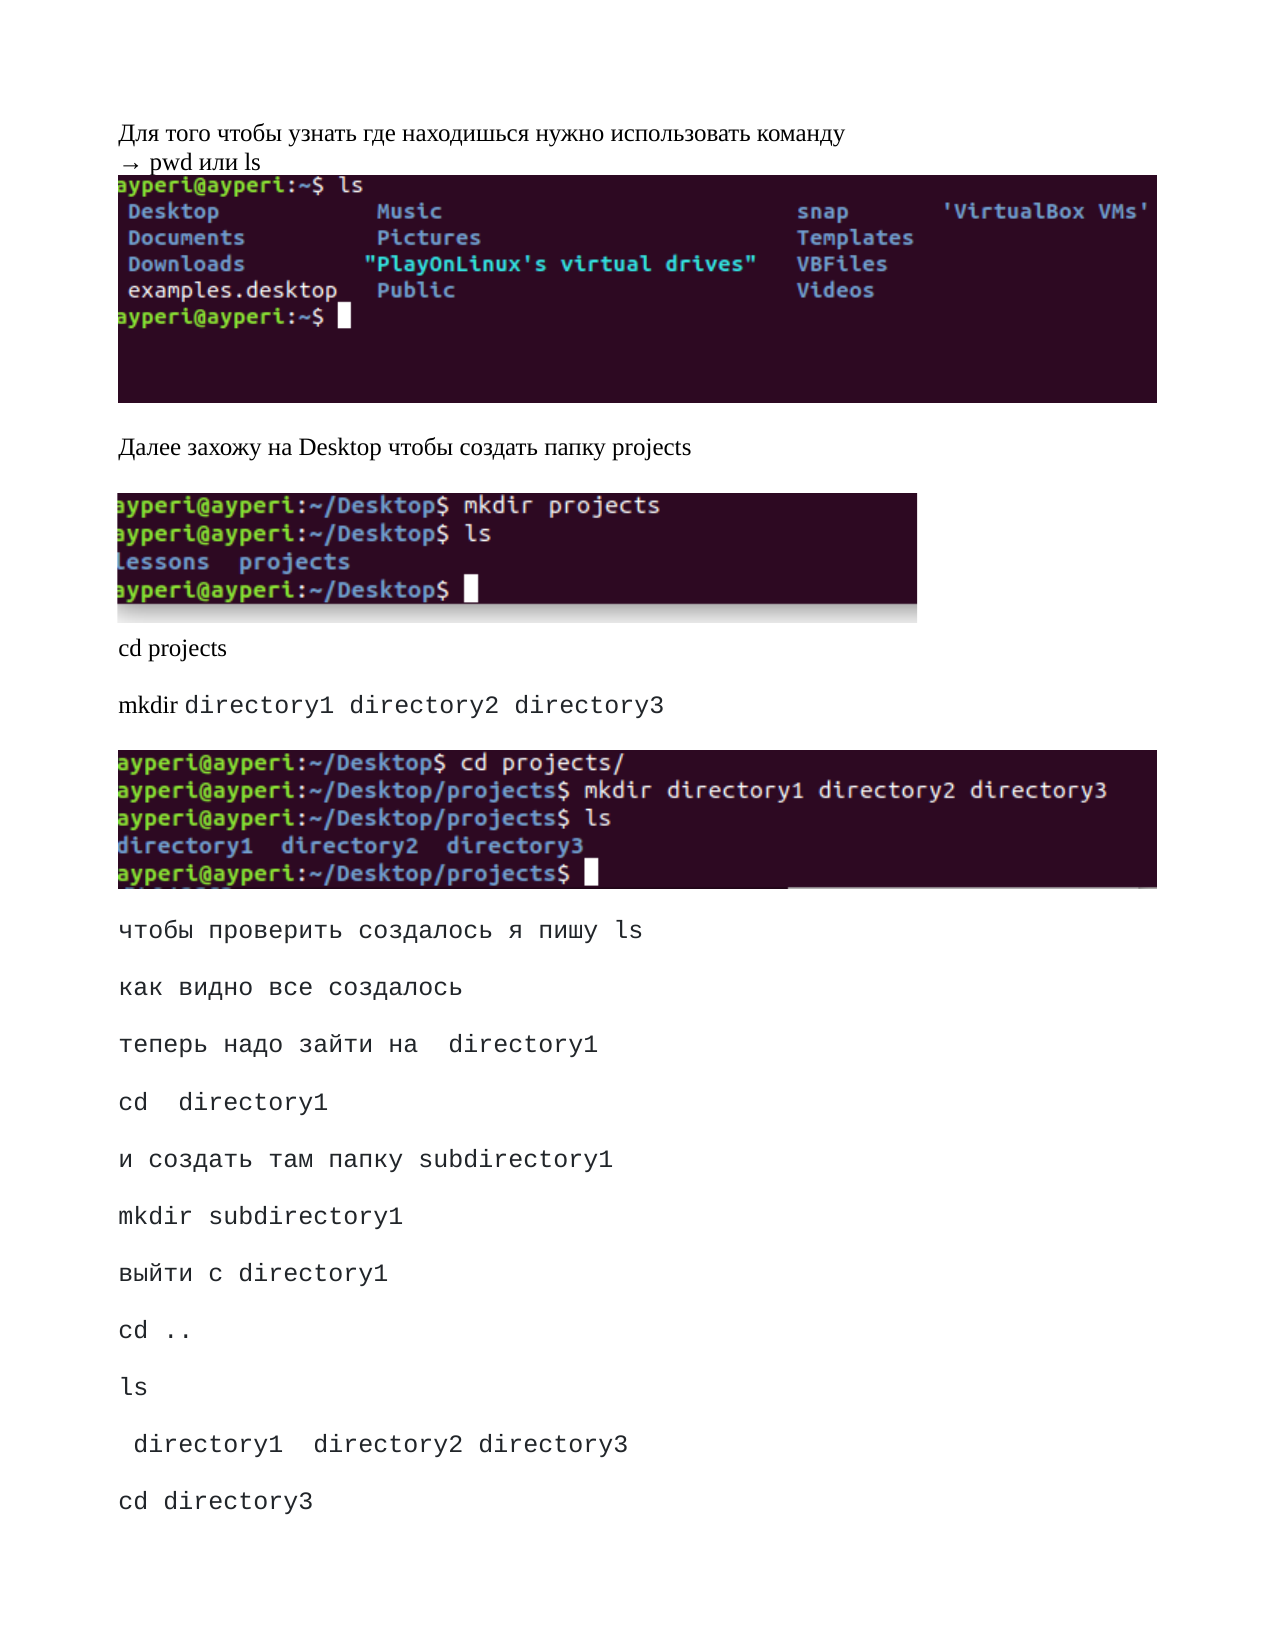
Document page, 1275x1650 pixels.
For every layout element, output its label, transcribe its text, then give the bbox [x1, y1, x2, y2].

picture [118, 175, 1157, 403]
text mkdir subdirectory1 [118, 1203, 1157, 1232]
text cd projects [118, 633, 1157, 662]
text cd directory3 [118, 1488, 1157, 1517]
picture [117, 493, 918, 623]
picture [118, 750, 1157, 889]
text чтобы проверить создалось я пишу ls [118, 918, 1157, 946]
text cd directory1 [118, 1089, 1157, 1117]
text ls [118, 1374, 1157, 1403]
text выйти с directory1 [118, 1260, 1157, 1289]
text и создать там папку subdirectory1 [118, 1146, 1157, 1203]
text Далее захожу на Desktop чтобы создать папку projects [118, 432, 1157, 460]
text cd .. [118, 1317, 1157, 1346]
text как видно все создалось [118, 975, 1157, 1003]
text Для того чтобы узнать где находишься нужно использовать команду [118, 118, 1157, 147]
text теперь надо зайти на directory1 [118, 1032, 1157, 1060]
text → pwd или ls [118, 147, 1157, 175]
text directory1 directory2 directory3 [118, 1403, 1157, 1459]
text mkdir directory1 directory2 directory3 [118, 690, 1157, 721]
